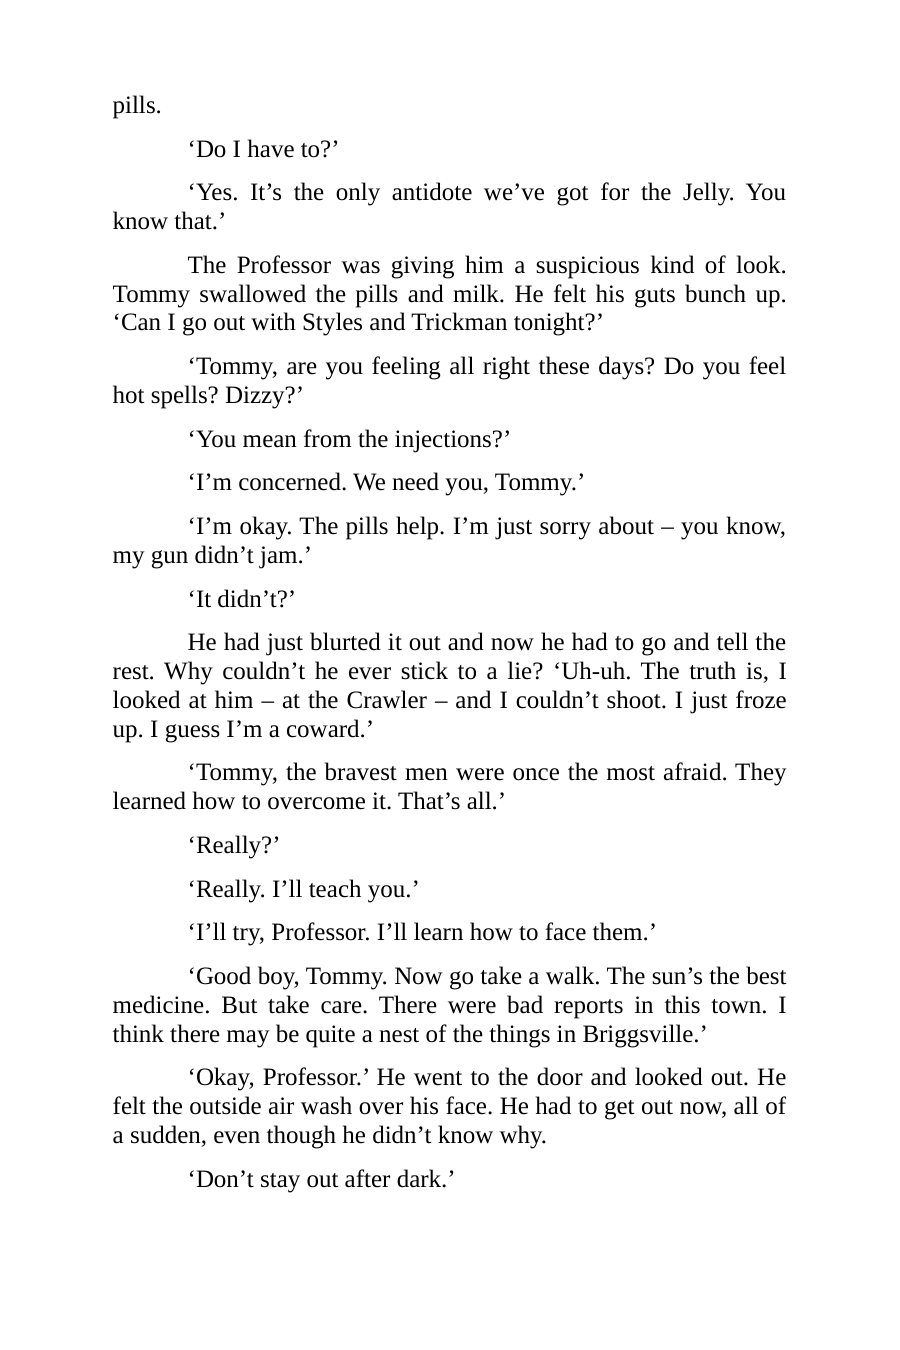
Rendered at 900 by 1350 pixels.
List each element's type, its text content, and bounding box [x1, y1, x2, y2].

text ‘I’m okay. The pills help. I’m just sorry about – you know, my gun didn’t jam.’ [112, 511, 787, 569]
text ‘Yes. It’s the only antidote we’ve got for the Jelly. You know that.’ [112, 177, 787, 235]
text ‘Don’t stay out after dark.’ [112, 1164, 787, 1192]
text He had just blurted it out and now he had to go and tell the rest. Why couldn’t he ever stick to a lie? ‘Uh-uh. The truth is, I looked at him – at the Crawler – and I couldn’t shoot. I just froze up. I guess I’m a coward.’ [112, 627, 787, 742]
text ‘Okay, Professor.’ He went to the door and looked out. He felt the outside air wash over his face. He had to get out now, all of a sudden, even though he didn’t know why. [112, 1062, 787, 1149]
text ‘Do I have to?’ [112, 134, 787, 162]
text pills. [112, 90, 787, 119]
text The Professor was giving him a suspicious kind of look. Tommy swallowed the pills and milk. He felt his guts bunch up. ‘Can I go out with Styles and Trickman tonight?’ [112, 250, 787, 336]
text ‘I’m concerned. We need you, Tommy.’ [112, 467, 787, 496]
text ‘You mean from the injections?’ [112, 424, 787, 452]
text ‘Really. I’ll teach you.’ [112, 874, 787, 902]
text ‘Really?’ [112, 830, 787, 859]
text ‘Tommy, the bravest men were once the most afraid. They learned how to overcome it. That’s all.’ [112, 757, 787, 815]
text ‘Good boy, Tommy. Now go take a walk. The sun’s the best medicine. But take care. There were bad reports in this town. I think there may be quite a nest of the things in Briggsville.’ [112, 961, 787, 1047]
text ‘It didn’t?’ [112, 584, 787, 612]
text ‘I’ll try, Professor. I’ll learn how to face them.’ [112, 917, 787, 946]
text ‘Tommy, are you feeling all right these days? Do you feel hot spells? Dizzy?’ [112, 351, 787, 409]
